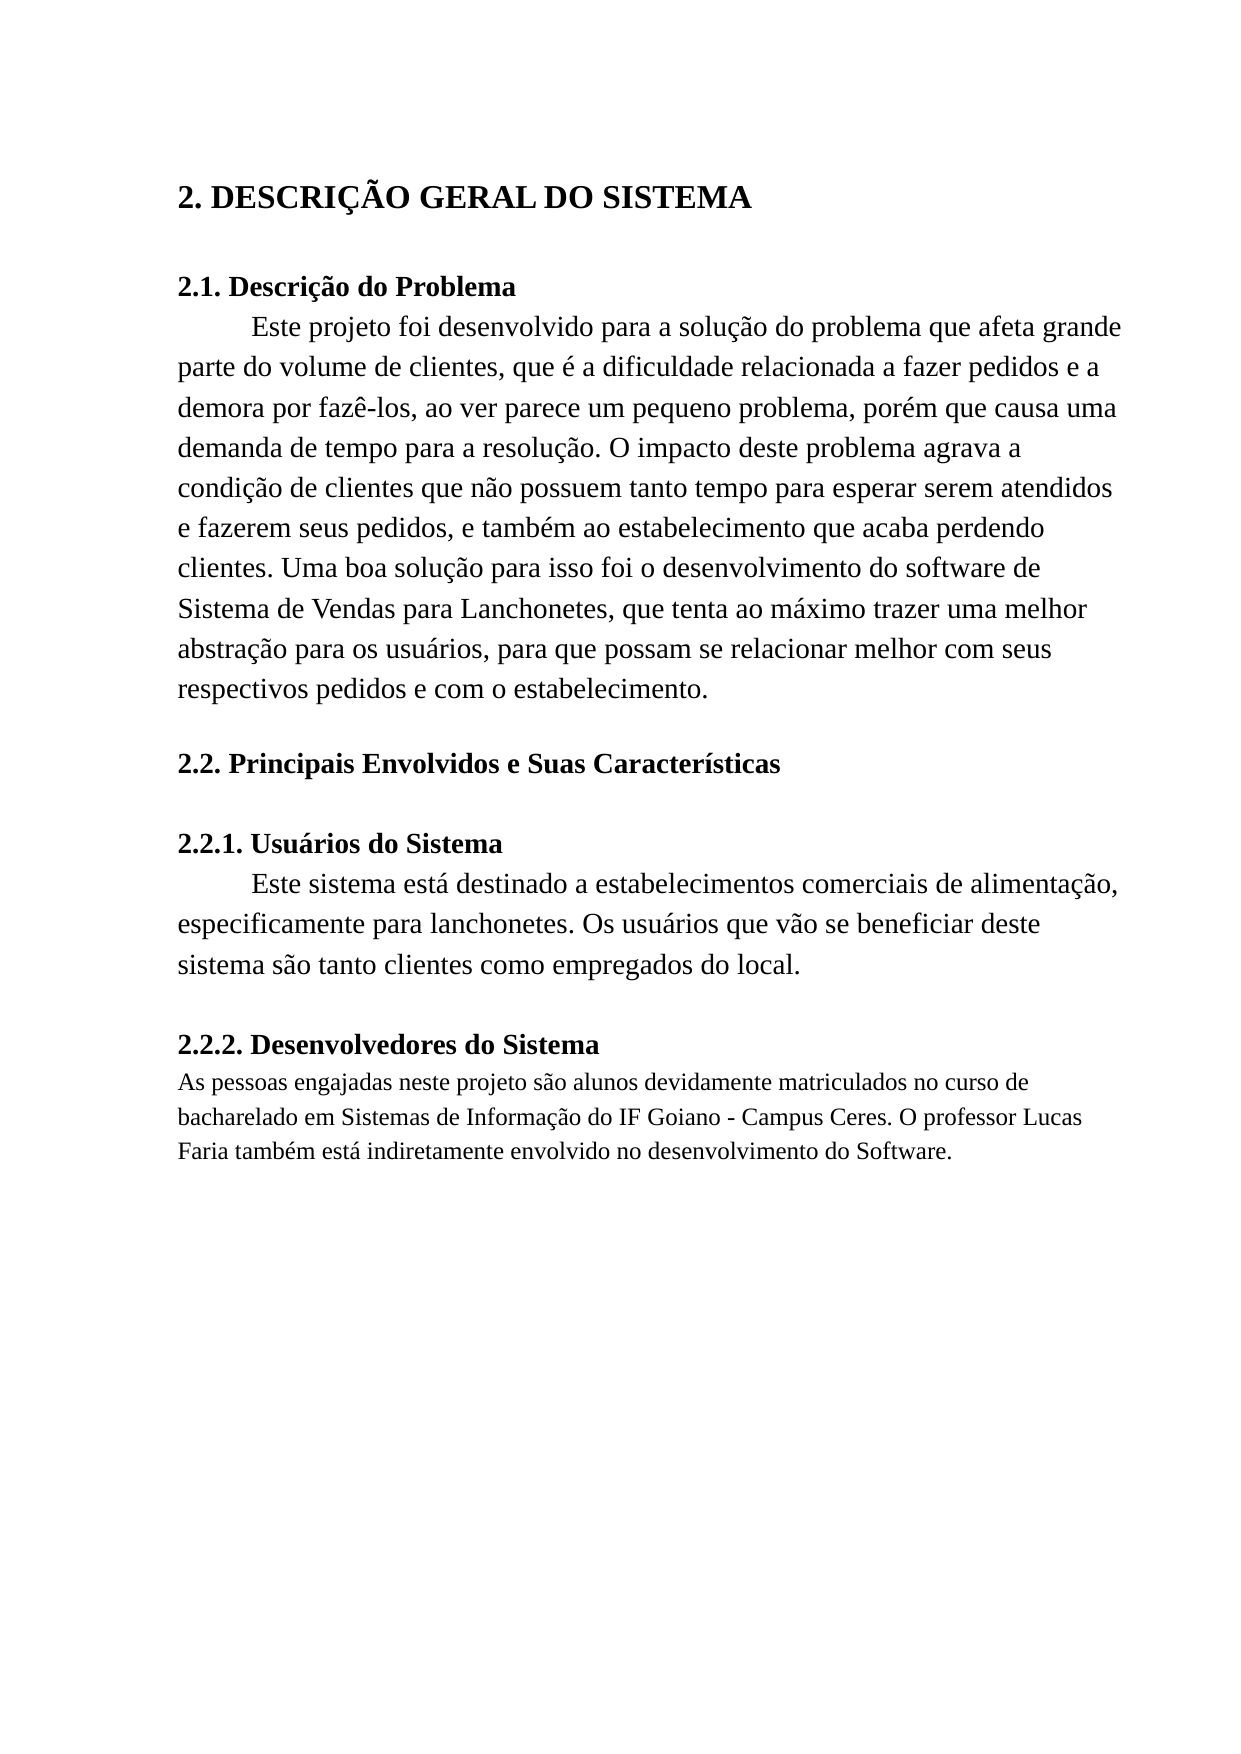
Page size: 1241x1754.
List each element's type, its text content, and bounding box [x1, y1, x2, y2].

text 2. DESCRIÇÃO GERAL DO SISTEMA [177, 177, 1122, 216]
text 2.1. Descrição do Problema [177, 269, 1122, 303]
text Este projeto foi desenvolvido para a solução do problema que afeta grande parte do volume de clientes, que é a dificuldade relacionada a fazer pedidos e a demora por fazê-los, ao ver parece um pequeno problema, porém que causa uma demanda de tempo para a resolução. O impacto deste problema agrava a condição de clientes que não possuem tanto tempo para esperar serem atendidos e fazerem seus pedidos, e também ao estabelecimento que acaba perdendo clientes. Uma boa solução para isso foi o desenvolvimento do software de Sistema de Vendas para Lanchonetes, que tenta ao máximo trazer uma melhor abstração para os usuários, para que possam se relacionar melhor com seus respectivos pedidos e com o estabelecimento. [177, 309, 1122, 705]
text Este sistema está destinado a estabelecimentos comerciais de alimentação, especificamente para lanchonetes. Os usuários que vão se beneficiar deste sistema são tanto clientes como empregados do local. [177, 866, 1122, 980]
text 2.2. Principais Envolvidos e Suas Características [177, 746, 1122, 779]
text 2.2.2. Desenvolvedores do Sistema [177, 1027, 1122, 1061]
text As pessoas engajadas neste projeto são alunos devidamente matriculados no curso de bacharelado em Sistemas de Informação do IF Goiano - Campus Ceres. O professor Lucas Faria também está indiretamente envolvido no desenvolvimento do Software. [177, 1067, 1122, 1165]
text 2.2.1. Usuários do Sistema [177, 826, 1122, 860]
